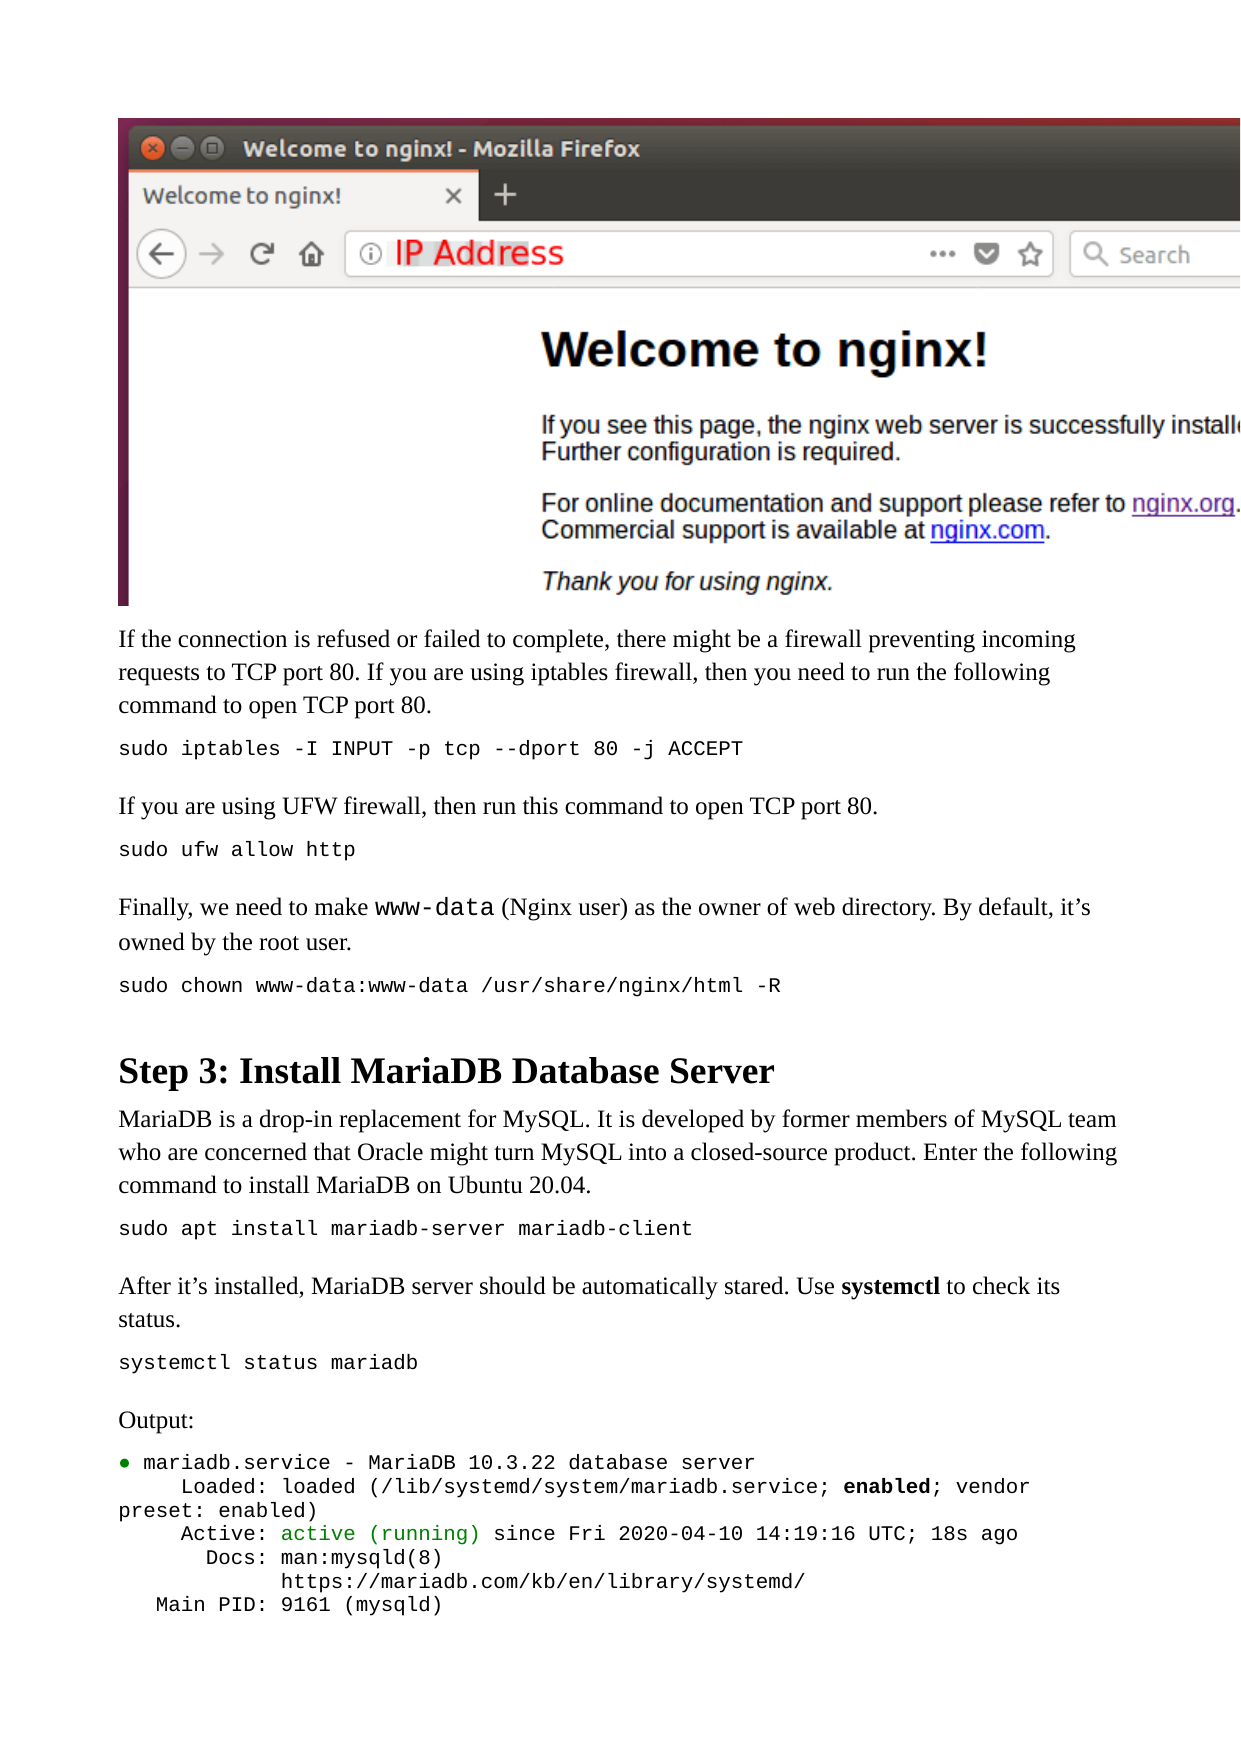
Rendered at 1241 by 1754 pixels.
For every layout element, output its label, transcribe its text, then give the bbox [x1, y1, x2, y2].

picture [118, 118, 1241, 606]
text sudo chown www-data:www-data /usr/share/nginx/html -R [118, 975, 1122, 998]
text Finally, we need to make www-data (Nginx user) as the owner of web directory. By default, it’s owned by the root user. [118, 892, 1122, 956]
text sudo apt install mariadb-server mariadb-client [118, 1218, 1122, 1242]
text If you are using UFW firewall, then run this command to open TCP port 80. [118, 791, 1122, 820]
text sudo iptables -I INPUT -p tcp --dport 80 -j ACCEPT [118, 738, 1122, 762]
text systemctl status mariadb [118, 1352, 1122, 1375]
text ● mariadb.service - MariaDB 10.3.22 database server [118, 1452, 1122, 1476]
text https://mariadb.com/kb/en/library/systemd/ [118, 1571, 1122, 1594]
text After it’s installed, MariaDB server should be automatically stared. Use systemctl to check its status. [118, 1271, 1122, 1333]
text MariaDB is a drop-in replacement for MySQL. It is developed by former members of MySQL team who are concerned that Oracle might turn MySQL into a closed-source product. Enter the following command to install MariaDB on Ubuntu 20.04. [118, 1104, 1122, 1199]
text If the connection is refused or failed to complete, there might be a firewall preventing incoming requests to TCP port 80. If you are using iptables firewall, then you need to run the following command to open TCP port 80. [118, 624, 1122, 719]
text Main PID: 9161 (mysqld) [118, 1594, 1122, 1618]
subtitle Step 3: Install MariaDB Database Server [118, 1049, 1122, 1092]
text Loaded: loaded (/lib/systemd/system/mariadb.service; enabled; vendor preset: enabled) [118, 1476, 1122, 1523]
text Output: [118, 1405, 1122, 1433]
text sudo ufw allow http [118, 839, 1122, 862]
text Docs: man:mysqld(8) [118, 1547, 1122, 1571]
text Active: active (running) since Fri 2020-04-10 14:19:16 UTC; 18s ago [118, 1523, 1122, 1547]
